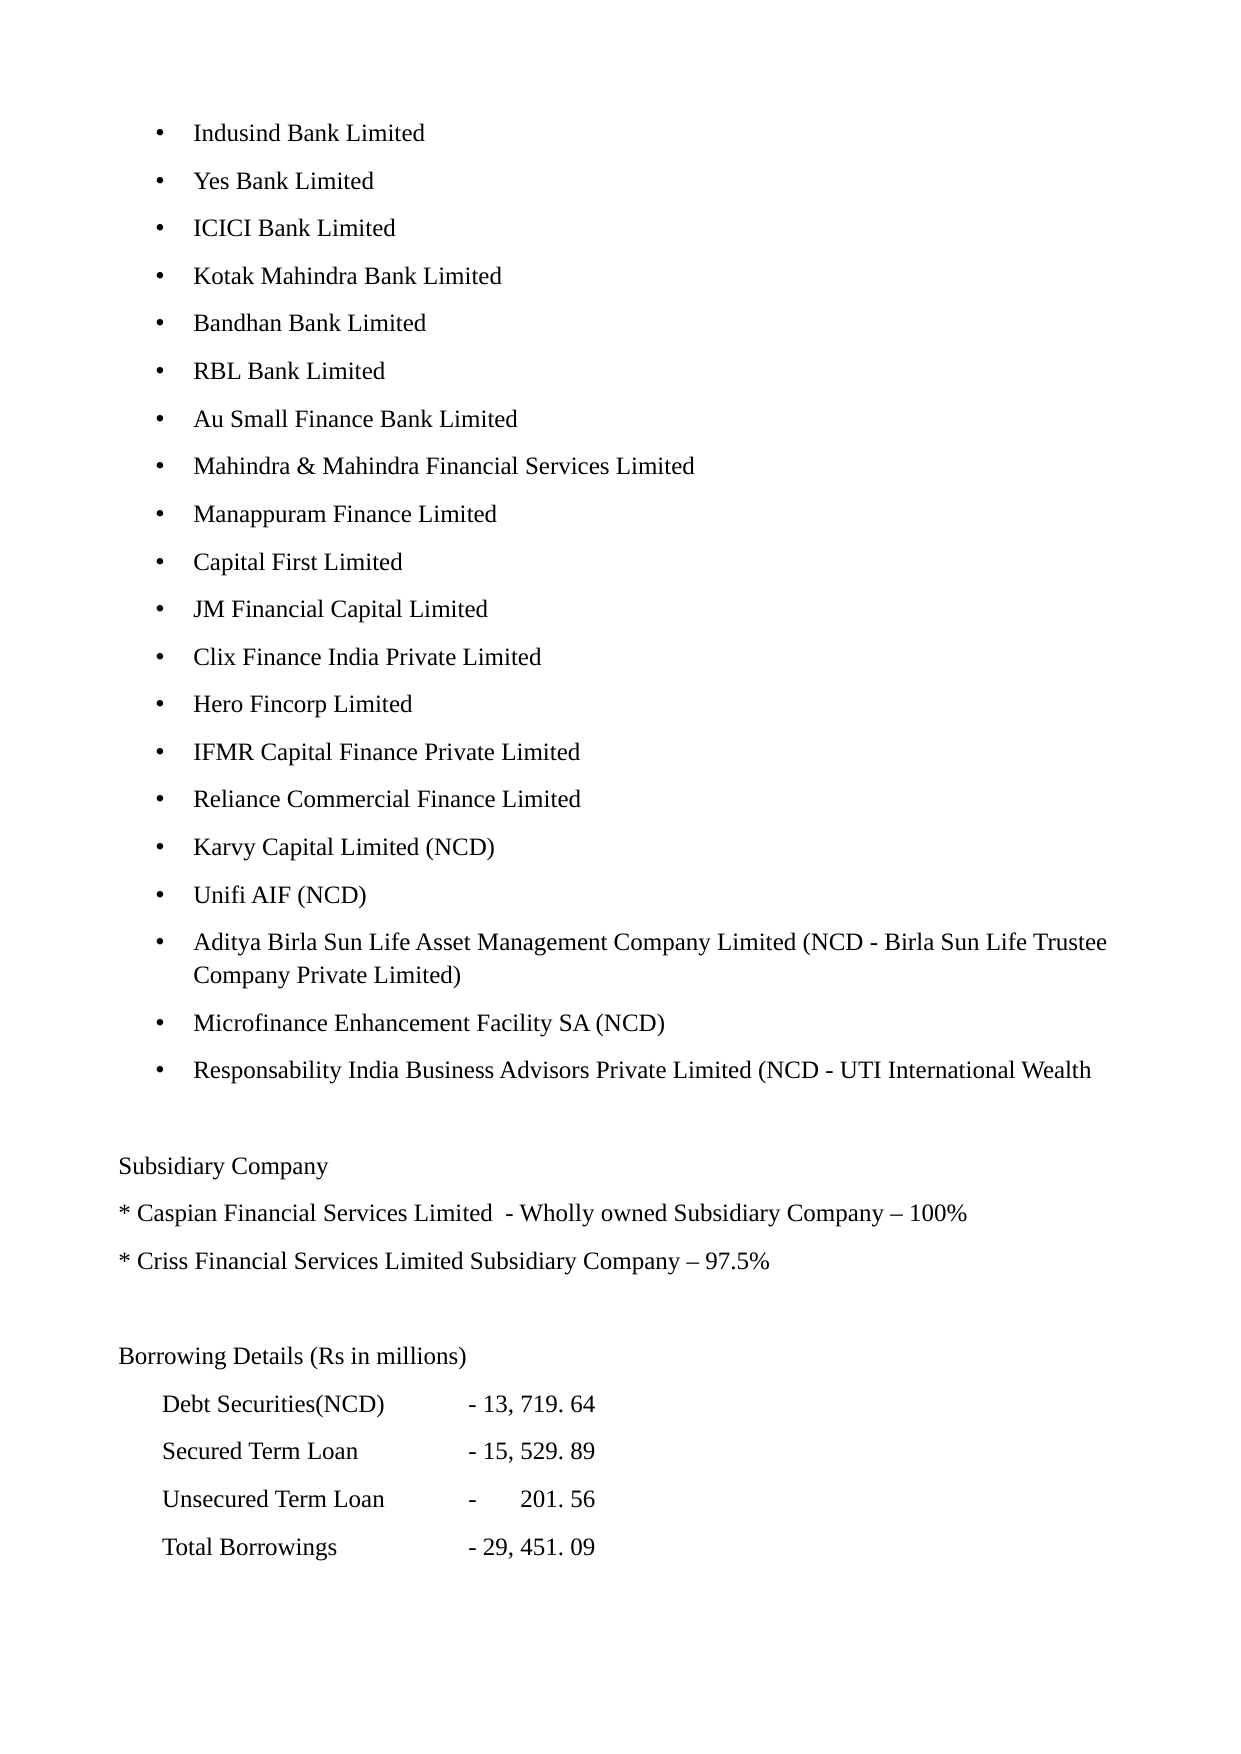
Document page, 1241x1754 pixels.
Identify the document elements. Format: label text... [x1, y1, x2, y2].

list Microfinance Enhancement Facility SA (NCD) [156, 1008, 1122, 1037]
list Unifi AIF (NCD) [156, 880, 1122, 908]
list Clix Finance India Private Limited [156, 642, 1122, 671]
list Hero Fincorp Limited [156, 689, 1122, 718]
list Responsability India Business Advisors Private Limited (NCD - UTI International Wealth [156, 1056, 1122, 1084]
list Yes Bank Limited [156, 166, 1122, 194]
list Reliance Commercial Finance Limited [156, 784, 1122, 813]
list RBL Bank Limited [156, 356, 1122, 385]
list ICICI Bank Limited [156, 213, 1122, 242]
list IFMR Capital Finance Private Limited [156, 737, 1122, 766]
list Kotak Mahindra Bank Limited [156, 261, 1122, 290]
text * Criss Financial Services Limited Subsidiary Company – 97.5% [118, 1246, 1122, 1275]
list Aditya Birla Sun Life Asset Management Company Limited (NCD - Birla Sun Life Trustee Company Private Limited) [156, 927, 1122, 989]
text Borrowing Details (Rs in millions) [118, 1341, 1122, 1370]
list Capital First Limited [156, 547, 1122, 575]
list Manappuram Finance Limited [156, 499, 1122, 528]
text Total Borrowings - 29, 451. 09 [118, 1532, 1122, 1560]
list Au Small Finance Bank Limited [156, 404, 1122, 432]
list Mahindra & Mahindra Financial Services Limited [156, 451, 1122, 480]
text Debt Securities(NCD) - 13, 719. 64 [118, 1389, 1122, 1418]
text * Caspian Financial Services Limited - Wholly owned Subsidiary Company – 100% [118, 1198, 1122, 1227]
text Subsidiary Company [118, 1151, 1122, 1179]
list Indusind Bank Limited [156, 118, 1122, 147]
text Unsecured Term Loan - 201. 56 [118, 1484, 1122, 1513]
text Secured Term Loan - 15, 529. 89 [118, 1436, 1122, 1465]
list Karvy Capital Limited (NCD) [156, 832, 1122, 861]
list Bandhan Bank Limited [156, 308, 1122, 337]
list JM Financial Capital Limited [156, 594, 1122, 623]
